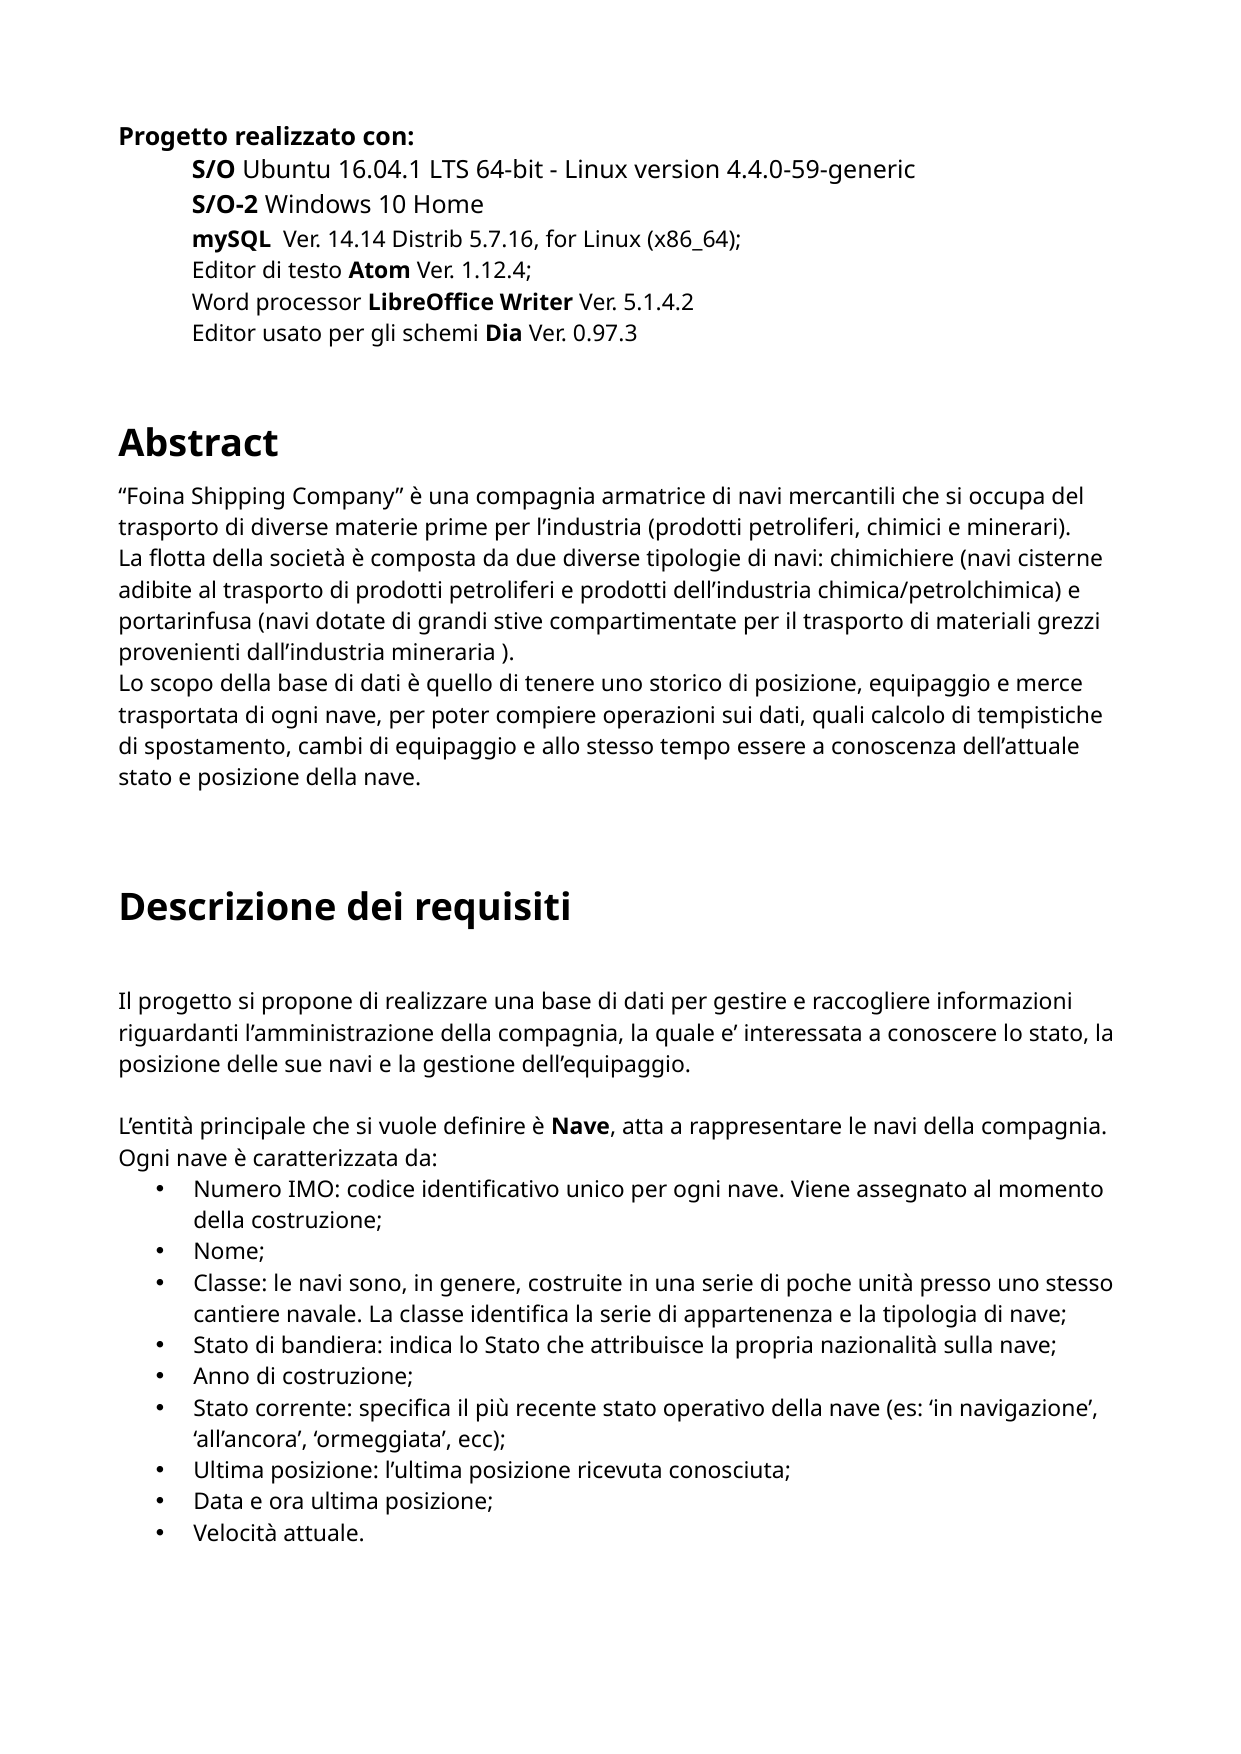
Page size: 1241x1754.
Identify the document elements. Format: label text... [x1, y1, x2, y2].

text Lo scopo della base di dati è quello di tenere uno storico di posizione, equipaggio e merce trasportata di ogni nave, per poter compiere operazioni sui dati, quali calcolo di tempistiche di spostamento, cambi di equipaggio e allo stesso tempo essere a conoscenza dell’attuale stato e posizione della nave. [118, 667, 1122, 792]
list Ultima posizione: l’ultima posizione ricevuta conosciuta; [156, 1454, 1122, 1485]
text La flotta della società è composta da due diverse tipologie di navi: chimichiere (navi cisterne adibite al trasporto di prodotti petroliferi e prodotti dell’industria chimica/petrolchimica) e portarinfusa (navi dotate di grandi stive compartimentate per il trasporto di materiali grezzi provenienti dall’industria mineraria ). [118, 542, 1122, 667]
list Anno di costruzione; [156, 1360, 1122, 1392]
text “Foina Shipping Company” è una compagnia armatrice di navi mercantili che si occupa del trasporto di diverse materie prime per l’industria (prodotti petroliferi, chimici e minerari). [118, 480, 1122, 542]
subtitle Abstract [118, 416, 1122, 467]
list Nome; [156, 1235, 1122, 1267]
text Editor di testo Atom Ver. 1.12.4; [118, 254, 1122, 286]
text Il progetto si propone di realizzare una base di dati per gestire e raccogliere informazioni riguardanti l’amministrazione della compagnia, la quale e’ interessata a conoscere lo stato, la posizione delle sue navi e la gestione dell’equipaggio. [118, 985, 1122, 1079]
text Editor usato per gli schemi Dia Ver. 0.97.3 [118, 317, 1122, 348]
list Stato di bandiera: indica lo Stato che attribuisce la propria nazionalità sulla nave; [156, 1329, 1122, 1360]
list Velocità attuale. [156, 1517, 1122, 1548]
subtitle Descrizione dei requisiti [118, 880, 1122, 932]
text S/O Ubuntu 16.04.1 LTS 64-bit - Linux version 4.4.0-59-generic [118, 152, 1122, 186]
list Stato corrente: specifica il più recente stato operativo della nave (es: ‘in navigazione’, ‘all’ancora’, ‘ormeggiata’, ecc); [156, 1392, 1122, 1454]
list Numero IMO: codice identificativo unico per ogni nave. Viene assegnato al momento della costruzione; [156, 1173, 1122, 1235]
text L’entità principale che si vuole definire è Nave, atta a rappresentare le navi della compagnia. Ogni nave è caratterizzata da: [118, 1110, 1122, 1173]
list Data e ora ultima posizione; [156, 1485, 1122, 1517]
text Word processor LibreOffice Writer Ver. 5.1.4.2 [118, 286, 1122, 317]
text mySQL Ver. 14.14 Distrib 5.7.16, for Linux (x86_64); [118, 220, 1122, 254]
text S/O-2 Windows 10 Home [118, 186, 1122, 220]
list Classe: le navi sono, in genere, costruite in una serie di poche unità presso uno stesso cantiere navale. La classe identifica la serie di appartenenza e la tipologia di nave; [156, 1267, 1122, 1329]
text Progetto realizzato con: [118, 118, 1122, 152]
